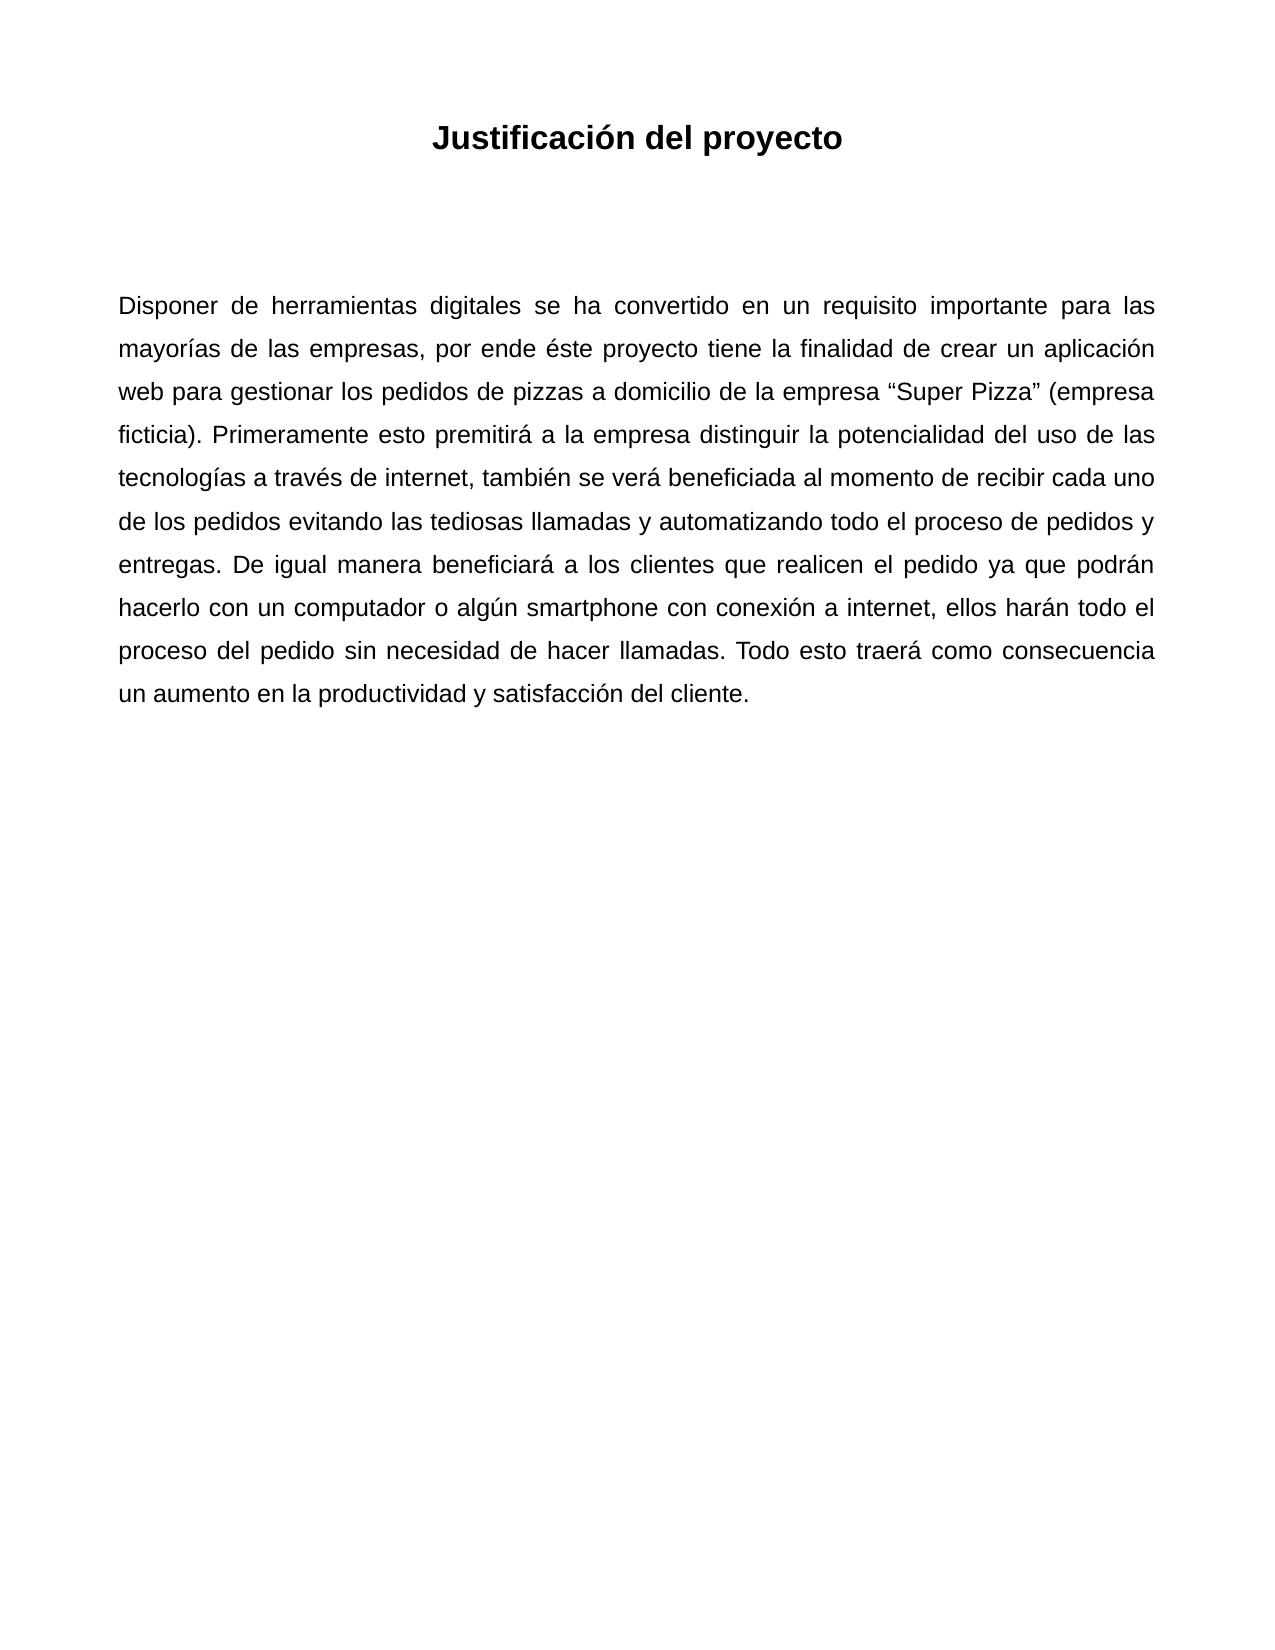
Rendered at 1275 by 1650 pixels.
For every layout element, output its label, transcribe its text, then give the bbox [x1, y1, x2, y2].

text Disponer de herramientas digitales se ha convertido en un requisito importante para las mayorías de las empresas, por ende éste proyecto tiene la finalidad de crear un aplicación web para gestionar los pedidos de pizzas a domicilio de la empresa “Super Pizza” (empresa ficticia). Primeramente esto premitirá a la empresa distinguir la potencialidad del uso de las tecnologías a través de internet, también se verá beneficiada al momento de recibir cada uno de los pedidos evitando las tediosas llamadas y automatizando todo el proceso de pedidos y entregas. De igual manera beneficiará a los clientes que realicen el pedido ya que podrán hacerlo con un computador o algún smartphone con conexión a internet, ellos harán todo el proceso del pedido sin necesidad de hacer llamadas. Todo esto traerá como consecuencia un aumento en la productividad y satisfacción del cliente. [118, 291, 1157, 708]
text Justificación del proyecto [118, 118, 1157, 157]
